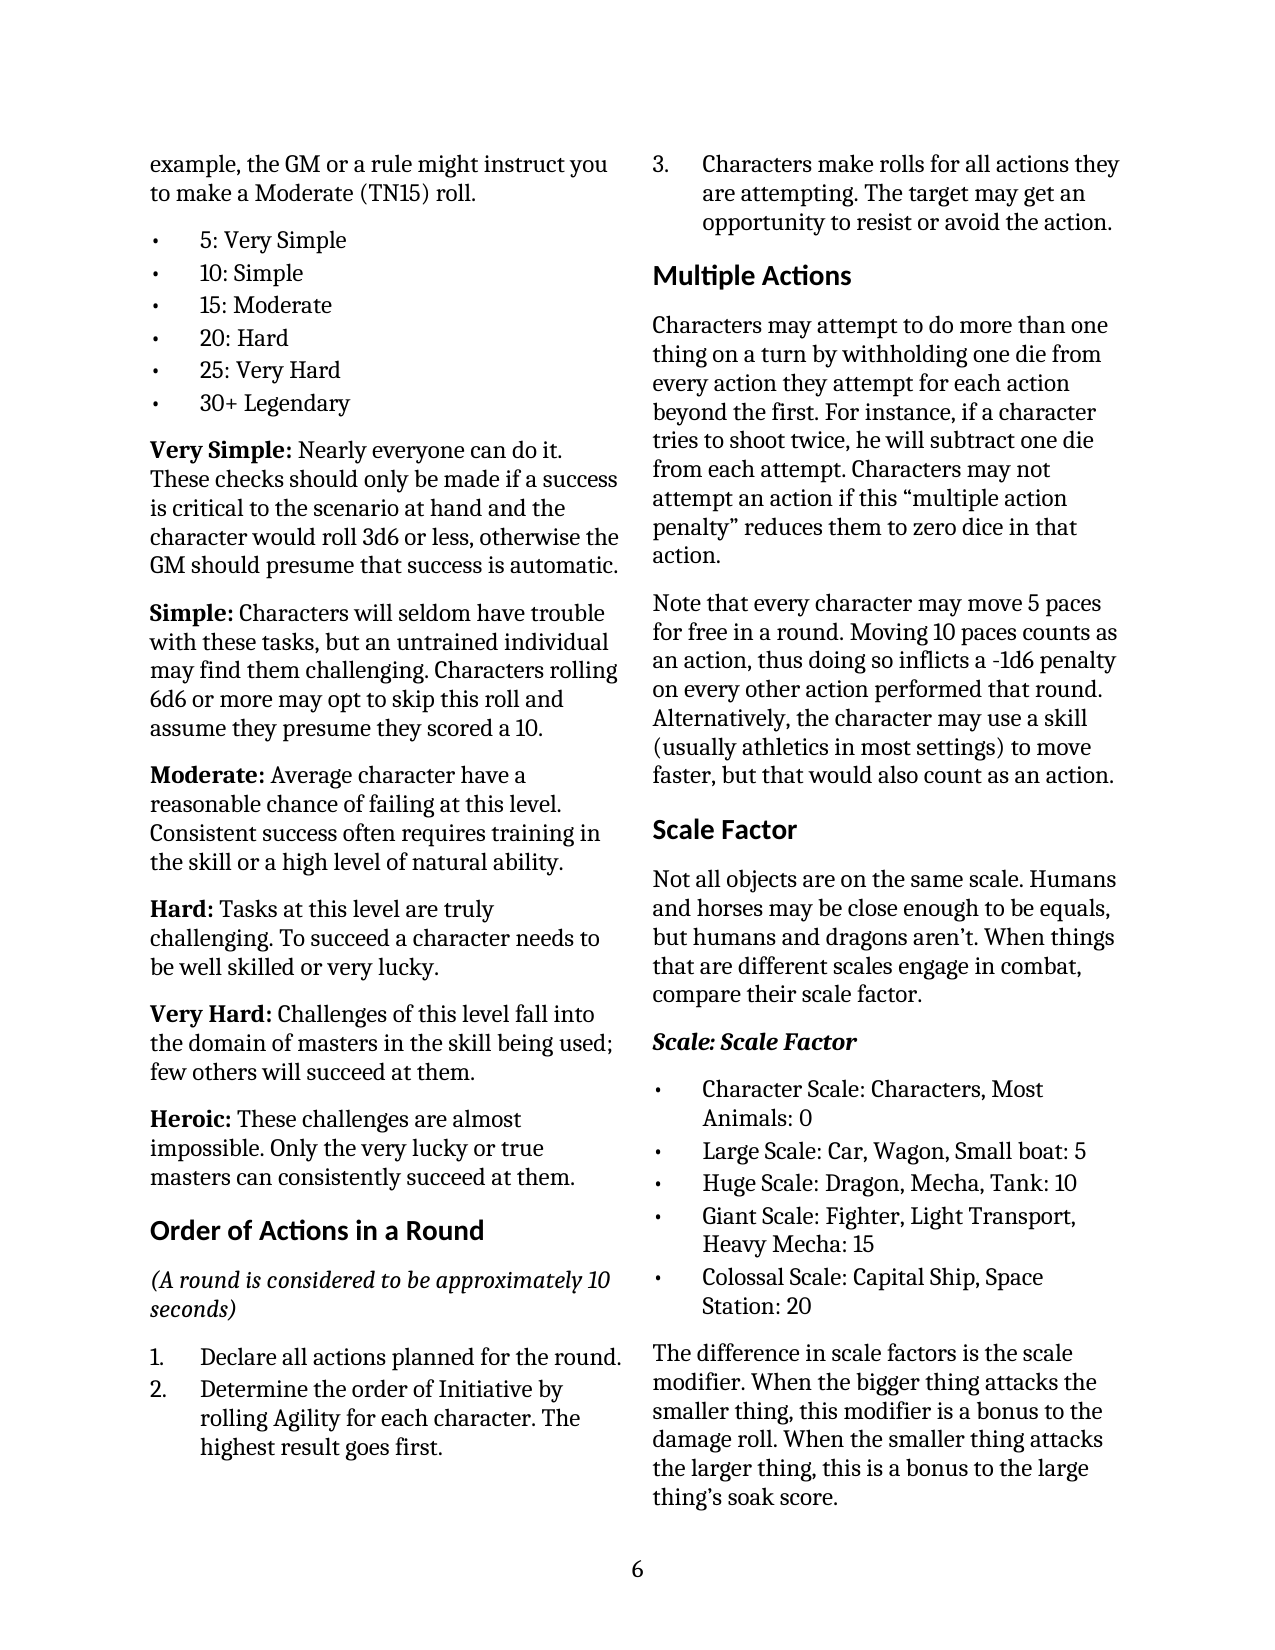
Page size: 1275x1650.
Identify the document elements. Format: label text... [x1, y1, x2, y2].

subtitle Order of Actions in a Round [150, 1212, 622, 1248]
subtitle Scale Factor [652, 811, 1125, 847]
text The difference in scale factors is the scale modifier. When the bigger thing attacks the smaller thing, this modifier is a bonus to the damage roll. When the smaller thing attacks the larger thing, this is a bonus to the large thing’s soak score. [652, 1339, 1125, 1512]
list Large Scale: Car, Wagon, Small boat: 5 [652, 1137, 1125, 1165]
list 25: Very Hard [150, 356, 622, 385]
text (A round is considered to be approximately 10 seconds) [150, 1266, 622, 1324]
text Not all objects are on the same scale. Humans and horses may be close enough to be equals, but humans and dragons aren’t. When things that are different scales engage in combat, compare their scale factor. [652, 865, 1125, 1009]
text Note that every character may move 5 paces for free in a round. Moving 10 paces counts as an action, thus doing so inflicts a -1d6 penalty on every other action performed that round. Alternatively, the character may use a skill (usually athletics in most settings) to move faster, but that would also count as an action. [652, 589, 1125, 790]
list Huge Scale: Dragon, Mecha, Tank: 10 [652, 1169, 1125, 1198]
text Scale: Scale Factor [652, 1028, 1125, 1057]
list Determine the order of Initiative by rolling Agility for each character. The highest result goes first. [150, 1375, 622, 1461]
list 20: Hard [150, 324, 622, 352]
list Characters make rolls for all actions they are attempting. The target may get an opportunity to resist or avoid the action. [652, 150, 1125, 236]
list Colossal Scale: Capital Ship, Space Station: 20 [652, 1263, 1125, 1320]
list Character Scale: Characters, Most Animals: 0 [652, 1075, 1125, 1133]
text Hard: Tasks at this level are truly challenging. To succeed a character needs to be well skilled or very lucky. [150, 895, 622, 981]
text Characters may attempt to do more than one thing on a turn by withholding one die from every action they attempt for each action beyond the first. For instance, if a character tries to shoot twice, he will subtract one die from each attempt. Characters may not attempt an action if this “multiple action penalty” reduces them to zero dice in that action. [652, 311, 1125, 570]
text Moderate: Average character have a reasonable chance of failing at this level. Consistent success often requires training in the skill or a high level of natural ability. [150, 761, 622, 876]
text Heroic: These challenges are almost impossible. Only the very lucky or true masters can consistently succeed at them. [150, 1105, 622, 1191]
list 15: Moderate [150, 291, 622, 320]
text example, the GM or a rule might instruct you to make a Moderate (TN15) roll. [150, 150, 622, 207]
list Declare all actions planned for the round. [150, 1343, 622, 1371]
text Very Simple: Nearly everyone can do it. These checks should only be made if a success is critical to the scenario at hand and the character would roll 3d6 or less, otherwise the GM should presume that success is automatic. [150, 436, 622, 580]
text Very Hard: Challenges of this level fall into the domain of masters in the skill being used; few others will succeed at them. [150, 1000, 622, 1086]
list Giant Scale: Fighter, Light Transport, Heavy Mecha: 15 [652, 1202, 1125, 1259]
text Simple: Characters will seldom have trouble with these tasks, but an untrained individual may find them challenging. Characters rolling 6d6 or more may opt to skip this roll and assume they presume they scored a 10. [150, 599, 622, 742]
list 5: Very Simple [150, 226, 622, 255]
list 10: Simple [150, 259, 622, 287]
subtitle Multiple Actions [652, 257, 1125, 293]
list 30+ Legendary [150, 389, 622, 417]
